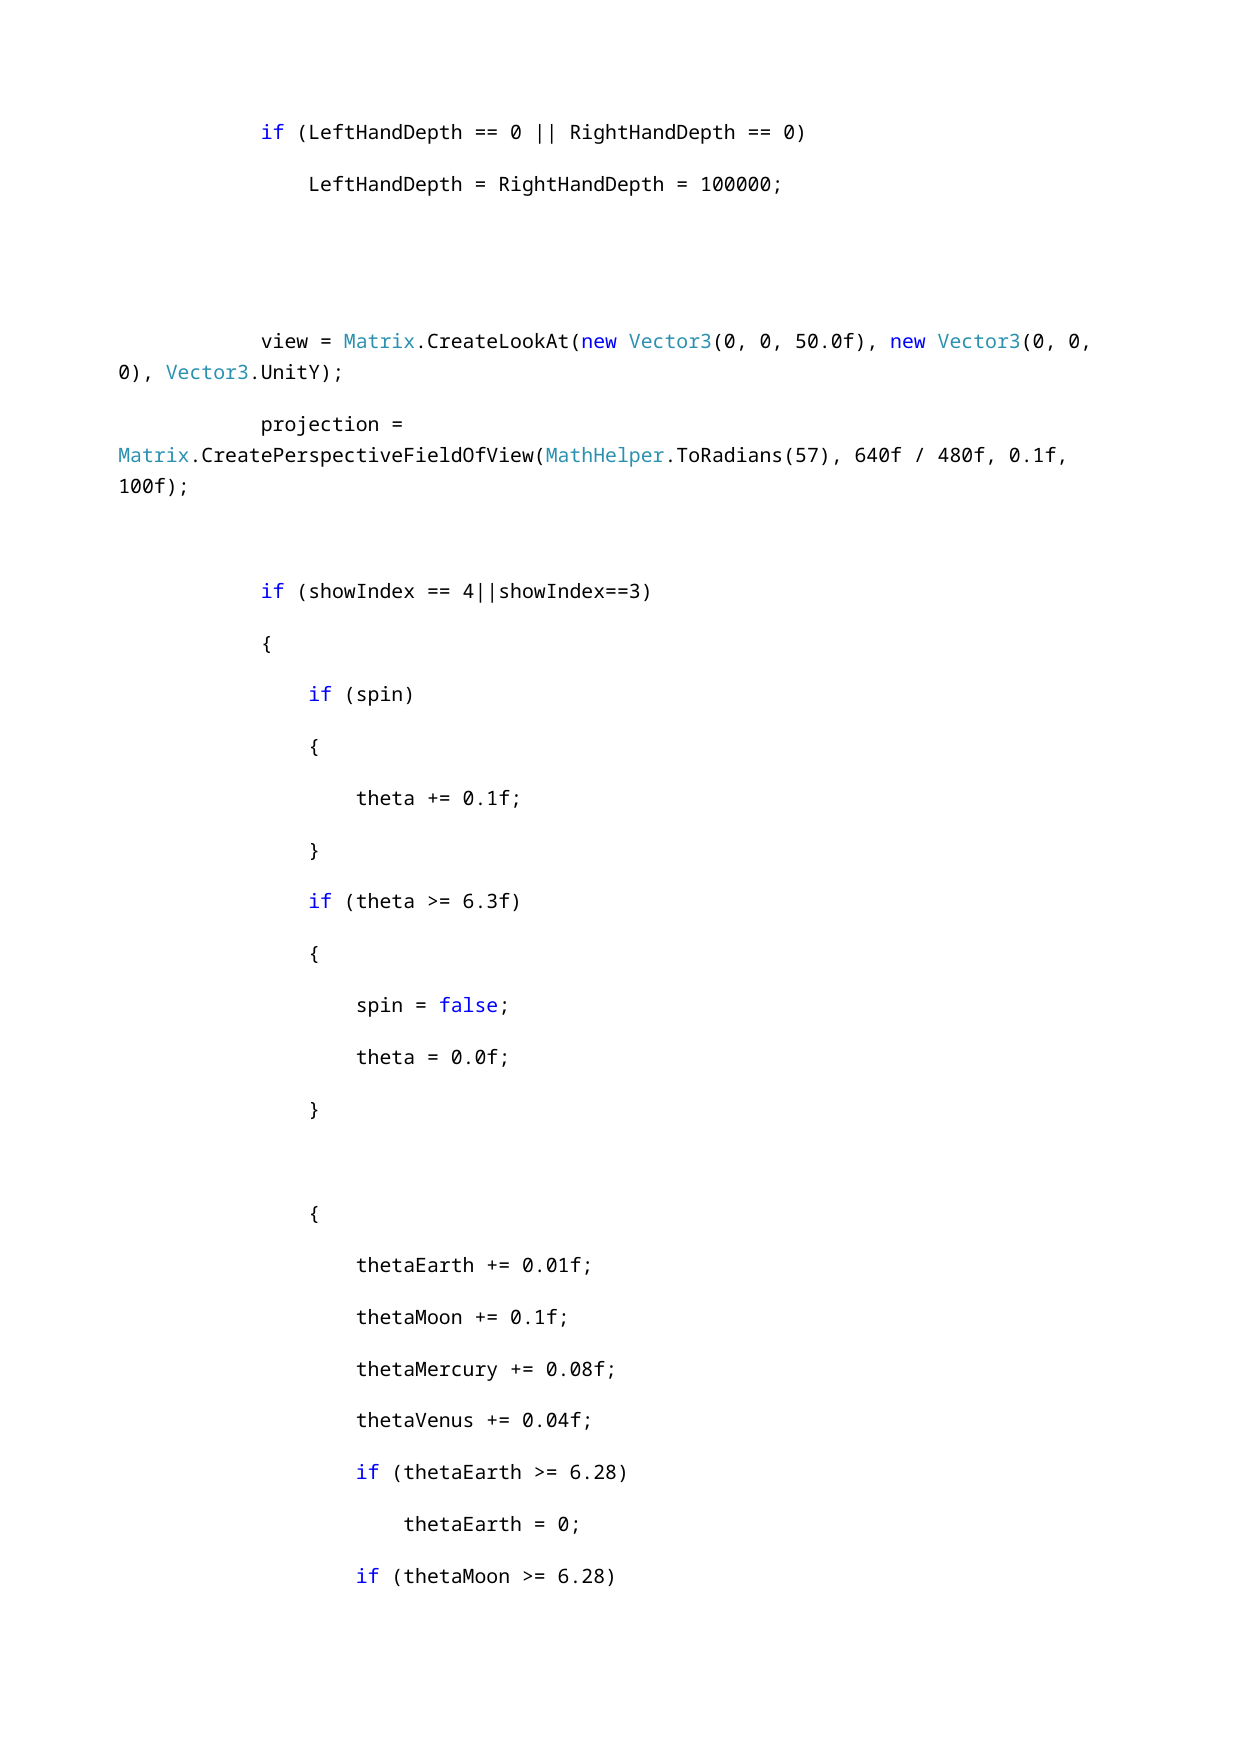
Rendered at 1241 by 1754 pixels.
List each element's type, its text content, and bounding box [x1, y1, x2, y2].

text thetaEarth = 0; [118, 1510, 1122, 1537]
text thetaMoon += 0.1f; [118, 1303, 1122, 1330]
text } [118, 1095, 1122, 1122]
text { [118, 732, 1122, 759]
text if (thetaMoon >= 6.28) [118, 1562, 1122, 1589]
text theta += 0.1f; [118, 784, 1122, 811]
text { [118, 629, 1122, 656]
text LeftHandDepth = RightHandDepth = 100000; [118, 170, 1122, 197]
text { [118, 1199, 1122, 1227]
text { [118, 939, 1122, 966]
text thetaMercury += 0.08f; [118, 1355, 1122, 1382]
text view = Matrix.CreateLookAt(new Vector3(0, 0, 50.0f), new Vector3(0, 0, 0), Vector3.UnitY); [118, 328, 1122, 386]
text if (theta >= 6.3f) [118, 888, 1122, 915]
text thetaVenus += 0.04f; [118, 1407, 1122, 1434]
text if (spin) [118, 681, 1122, 708]
text projection = Matrix.CreatePerspectiveFieldOfView(MathHelper.ToRadians(57), 640f / 480f, 0.1f, 100f); [118, 410, 1122, 499]
text } [118, 836, 1122, 863]
text if (showIndex == 4||showIndex==3) [118, 577, 1122, 604]
text theta = 0.0f; [118, 1043, 1122, 1070]
text thetaEarth += 0.01f; [118, 1251, 1122, 1278]
text if (LeftHandDepth == 0 || RightHandDepth == 0) [118, 118, 1122, 145]
text if (thetaEarth >= 6.28) [118, 1458, 1122, 1485]
text spin = false; [118, 991, 1122, 1018]
